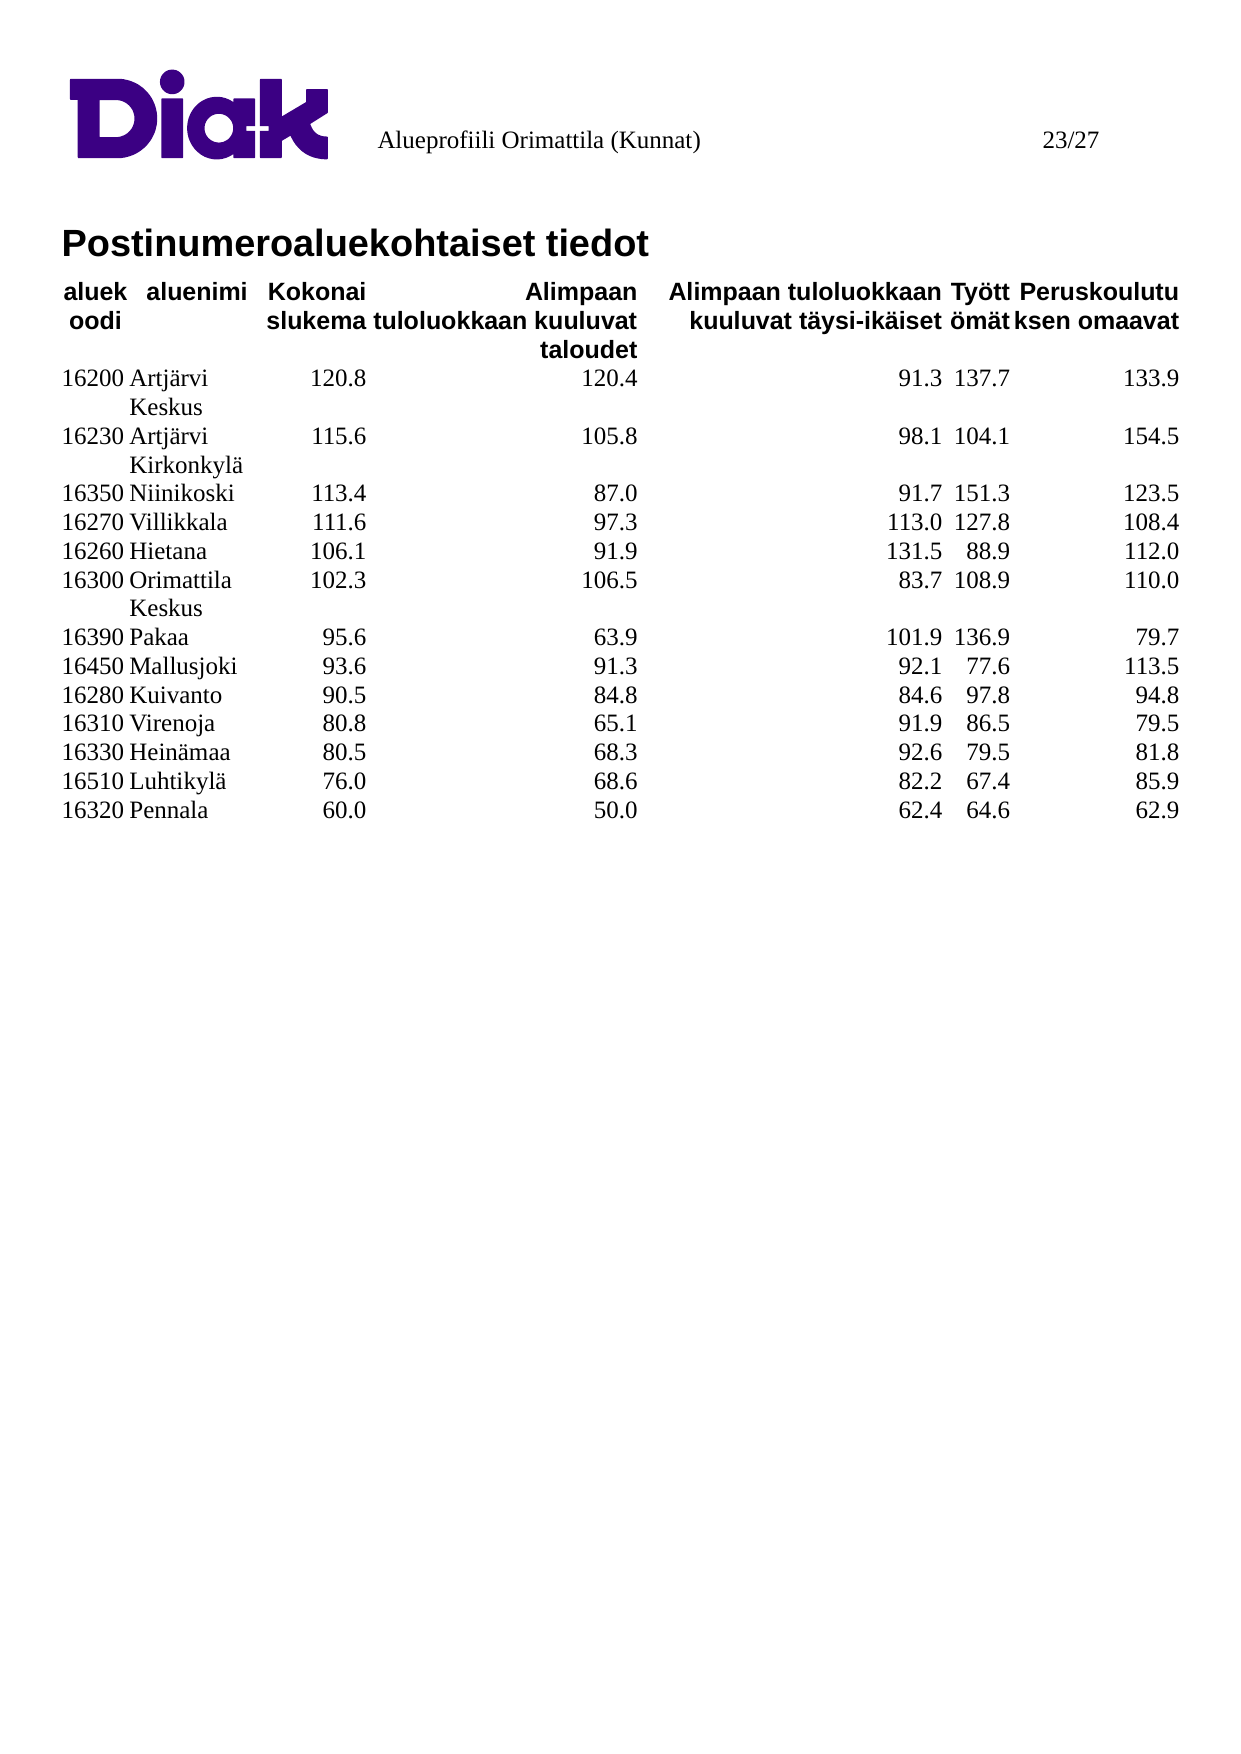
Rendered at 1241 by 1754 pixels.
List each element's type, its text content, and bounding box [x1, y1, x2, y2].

table_cell 83.7 [637, 565, 942, 622]
table_header Alimpaan tuloluokkaan kuuluvat täysi-ikäiset [637, 277, 942, 363]
table_cell Luhtikylä [129, 766, 264, 795]
table_cell 106.1 [265, 536, 366, 565]
table_cell 86.5 [942, 709, 1010, 737]
table_cell Pakaa [129, 622, 264, 651]
table_cell 106.5 [366, 565, 637, 622]
table_cell 67.4 [942, 766, 1010, 795]
table_cell Villikkala [129, 507, 264, 536]
table_cell 16450 [61, 651, 129, 680]
table_cell 133.9 [1010, 364, 1179, 421]
table_header aluekoodi [61, 277, 129, 363]
table_cell 84.8 [366, 680, 637, 708]
table_header Kokonaislukema [265, 277, 366, 363]
table_cell 62.4 [637, 795, 942, 823]
table_cell 16330 [61, 737, 129, 766]
table_cell 113.4 [265, 479, 366, 507]
table_cell 91.7 [637, 479, 942, 507]
table_cell 68.3 [366, 737, 637, 766]
table_cell 79.7 [1010, 622, 1179, 651]
table_cell 91.9 [637, 709, 942, 737]
table_cell 50.0 [366, 795, 637, 823]
table_cell 16300 [61, 565, 129, 622]
table_cell 91.3 [366, 651, 637, 680]
table_cell 82.2 [637, 766, 942, 795]
table_header Alimpaan tuloluokkaan kuuluvat taloudet [366, 277, 637, 363]
table_cell 87.0 [366, 479, 637, 507]
table_cell 92.1 [637, 651, 942, 680]
table_cell 68.6 [366, 766, 637, 795]
table_cell 16270 [61, 507, 129, 536]
table_cell 120.4 [366, 364, 637, 421]
table_cell Heinämaa [129, 737, 264, 766]
table_cell 16200 [61, 364, 129, 421]
table_cell 16310 [61, 709, 129, 737]
table_cell 97.8 [942, 680, 1010, 708]
table_cell 108.4 [1010, 507, 1179, 536]
table_cell 105.8 [366, 421, 637, 478]
table_cell 127.8 [942, 507, 1010, 536]
table_cell 81.8 [1010, 737, 1179, 766]
table_cell 101.9 [637, 622, 942, 651]
table_cell 91.3 [637, 364, 942, 421]
table_cell 77.6 [942, 651, 1010, 680]
table_header Työttömät [942, 277, 1010, 363]
table_cell 80.5 [265, 737, 366, 766]
table_cell 137.7 [942, 364, 1010, 421]
subtitle Postinumeroaluekohtaiset tiedot [61, 221, 1179, 265]
table_cell 94.8 [1010, 680, 1179, 708]
table_cell 95.6 [265, 622, 366, 651]
table_cell 76.0 [265, 766, 366, 795]
table_cell Orimattila Keskus [129, 565, 264, 622]
table_cell 16510 [61, 766, 129, 795]
table_cell 102.3 [265, 565, 366, 622]
table_cell 16350 [61, 479, 129, 507]
table_cell 79.5 [1010, 709, 1179, 737]
table_cell 88.9 [942, 536, 1010, 565]
table_cell 16320 [61, 795, 129, 823]
table_cell 16230 [61, 421, 129, 478]
table_cell 93.6 [265, 651, 366, 680]
table_cell 113.0 [637, 507, 942, 536]
table_cell 92.6 [637, 737, 942, 766]
table_cell Niinikoski [129, 479, 264, 507]
table_cell 120.8 [265, 364, 366, 421]
table_cell 16260 [61, 536, 129, 565]
table_cell Artjärvi Kirkonkylä [129, 421, 264, 478]
table_cell 110.0 [1010, 565, 1179, 622]
table_cell 91.9 [366, 536, 637, 565]
table_cell 154.5 [1010, 421, 1179, 478]
table_cell 84.6 [637, 680, 942, 708]
table_cell 151.3 [942, 479, 1010, 507]
table_cell 108.9 [942, 565, 1010, 622]
table_cell 63.9 [366, 622, 637, 651]
table_cell 85.9 [1010, 766, 1179, 795]
table_cell 65.1 [366, 709, 637, 737]
table_cell 123.5 [1010, 479, 1179, 507]
table_cell 16390 [61, 622, 129, 651]
table_cell 80.8 [265, 709, 366, 737]
table_cell 97.3 [366, 507, 637, 536]
table_cell 64.6 [942, 795, 1010, 823]
table_cell 131.5 [637, 536, 942, 565]
table_cell 115.6 [265, 421, 366, 478]
table_cell Kuivanto [129, 680, 264, 708]
table_cell 62.9 [1010, 795, 1179, 823]
table_cell 113.5 [1010, 651, 1179, 680]
table_header aluenimi [129, 277, 264, 363]
table_cell 98.1 [637, 421, 942, 478]
table_cell 112.0 [1010, 536, 1179, 565]
table_cell Virenoja [129, 709, 264, 737]
table_cell 90.5 [265, 680, 366, 708]
table_cell Hietana [129, 536, 264, 565]
table_cell 136.9 [942, 622, 1010, 651]
table_cell Mallusjoki [129, 651, 264, 680]
table_cell 60.0 [265, 795, 366, 823]
table_cell Pennala [129, 795, 264, 823]
table_cell 104.1 [942, 421, 1010, 478]
table_cell Artjärvi Keskus [129, 364, 264, 421]
table_cell 16280 [61, 680, 129, 708]
table_cell 79.5 [942, 737, 1010, 766]
table_header Peruskoulutuksen omaavat [1010, 277, 1179, 363]
table_cell 111.6 [265, 507, 366, 536]
